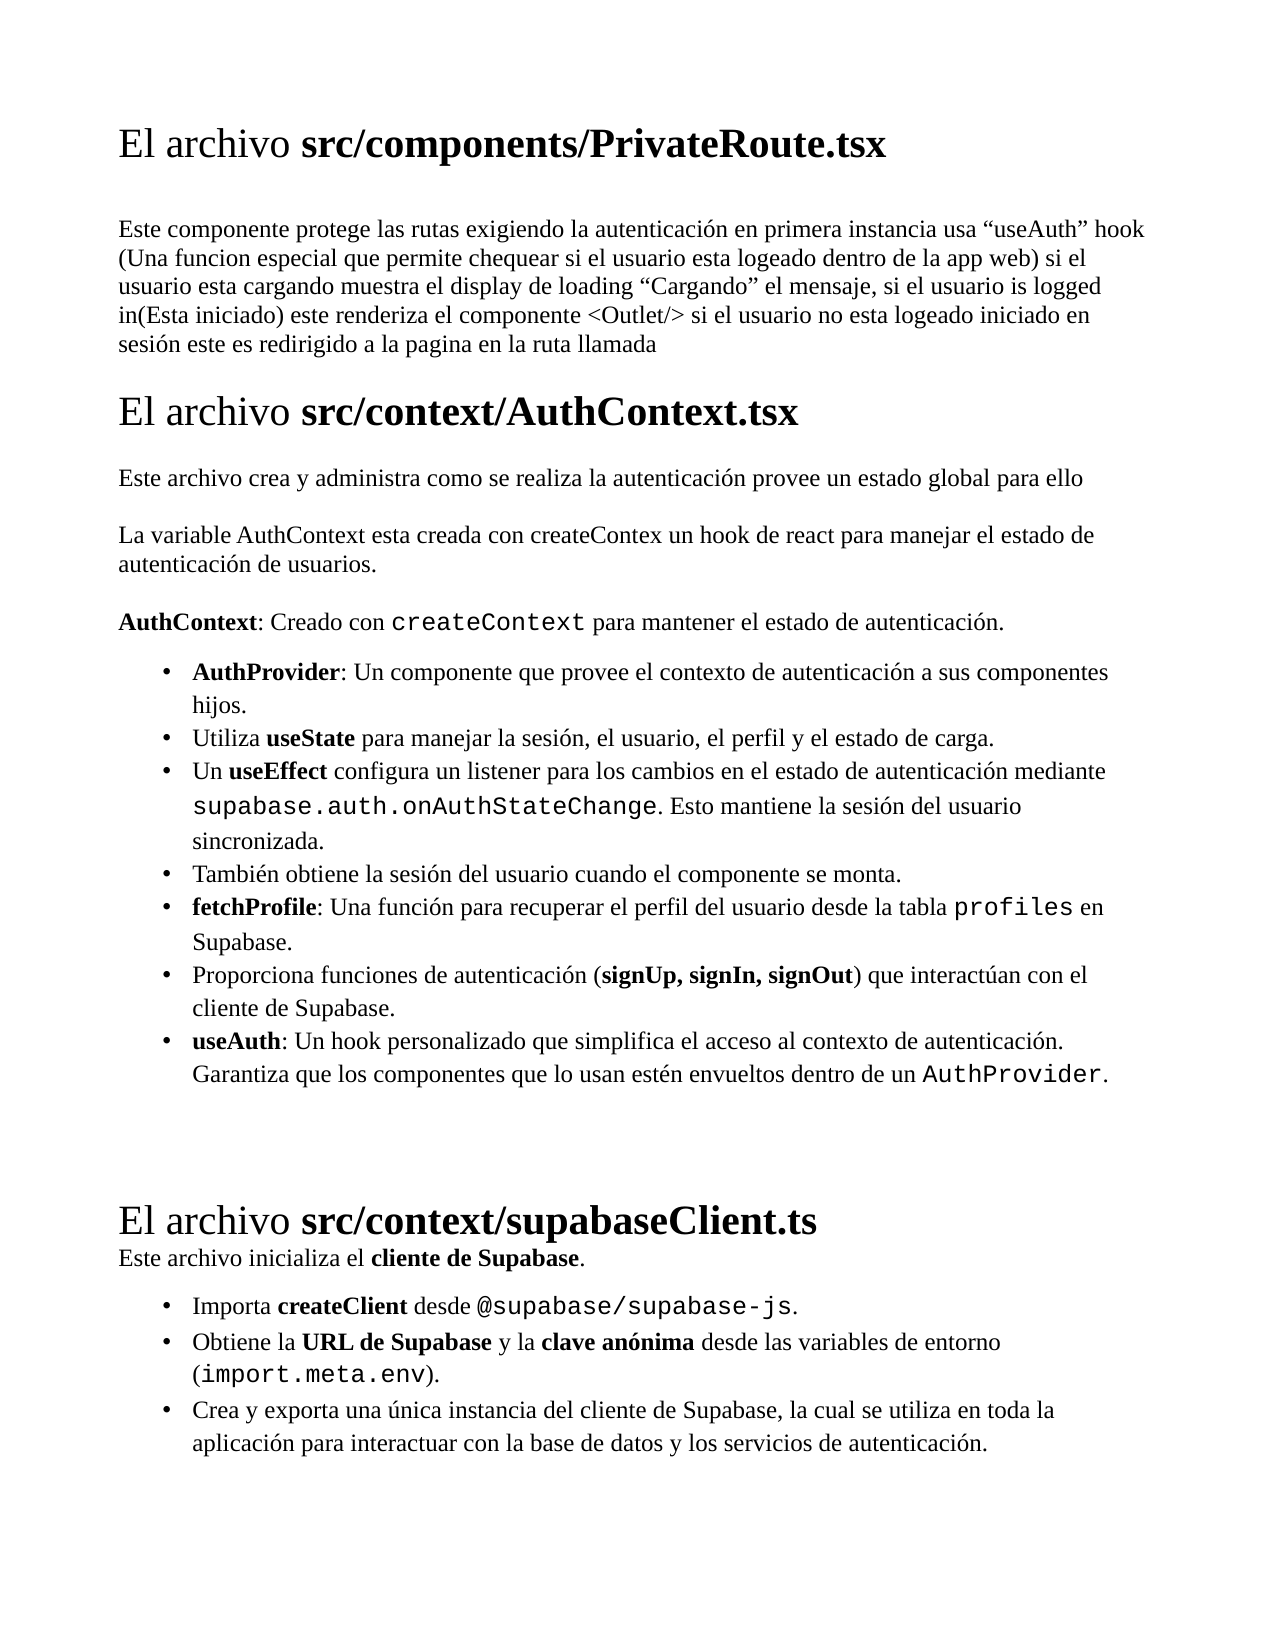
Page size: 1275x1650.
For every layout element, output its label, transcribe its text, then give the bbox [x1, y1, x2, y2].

text El archivo src/context/AuthContext.tsx [118, 386, 1157, 434]
text El archivo src/context/supabaseClient.ts [118, 1196, 1157, 1243]
text La variable AuthContext esta creada con createContex un hook de react para manejar el estado de autenticación de usuarios. [118, 521, 1157, 578]
text Este componente protege las rutas exigiendo la autenticación en primera instancia usa “useAuth” hook (Una funcion especial que permite chequear si el usuario esta logeado dentro de la app web) si el usuario esta cargando muestra el display de loading “Cargando” el mensaje, si el usuario is logged in(Esta iniciado) este renderiza el componente <Outlet/> si el usuario no esta logeado iniciado en sesión este es redirigido a la pagina en la ruta llamada [118, 214, 1157, 358]
text Este archivo inicializa el cliente de Supabase. [118, 1243, 1157, 1272]
list fetchProfile: Una función para recuperar el perfil del usuario desde la tabla profiles en Supabase. [162, 892, 1157, 956]
list AuthProvider: Un componente que provee el contexto de autenticación a sus componentes hijos. [162, 657, 1157, 719]
list useAuth: Un hook personalizado que simplifica el acceso al contexto de autenticación. Garantiza que los componentes que lo usan estén envueltos dentro de un AuthProvider. [162, 1026, 1157, 1090]
list Utiliza useState para manejar la sesión, el usuario, el perfil y el estado de carga. [162, 723, 1157, 752]
list Crea y exporta una única instancia del cliente de Supabase, la cual se utiliza en toda la aplicación para interactuar con la base de datos y los servicios de autenticación. [162, 1395, 1157, 1457]
list Proporciona funciones de autenticación (signUp, signIn, signOut) que interactúan con el cliente de Supabase. [162, 960, 1157, 1022]
list Obtiene la URL de Supabase y la clave anónima desde las variables de entorno (import.meta.env). [162, 1327, 1157, 1390]
text El archivo src/components/PrivateRoute.tsx [118, 118, 1157, 166]
list También obtiene la sesión del usuario cuando el componente se monta. [162, 859, 1157, 888]
list Importa createClient desde @supabase/supabase-js. [162, 1291, 1157, 1322]
list Un useEffect configura un listener para los cambios en el estado de autenticación mediante supabase.auth.onAuthStateChange. Esto mantiene la sesión del usuario sincronizada. [162, 756, 1157, 855]
text Este archivo crea y administra como se realiza la autenticación provee un estado global para ello [118, 463, 1157, 492]
text AuthContext: Creado con createContext para mantener el estado de autenticación. [118, 607, 1157, 638]
